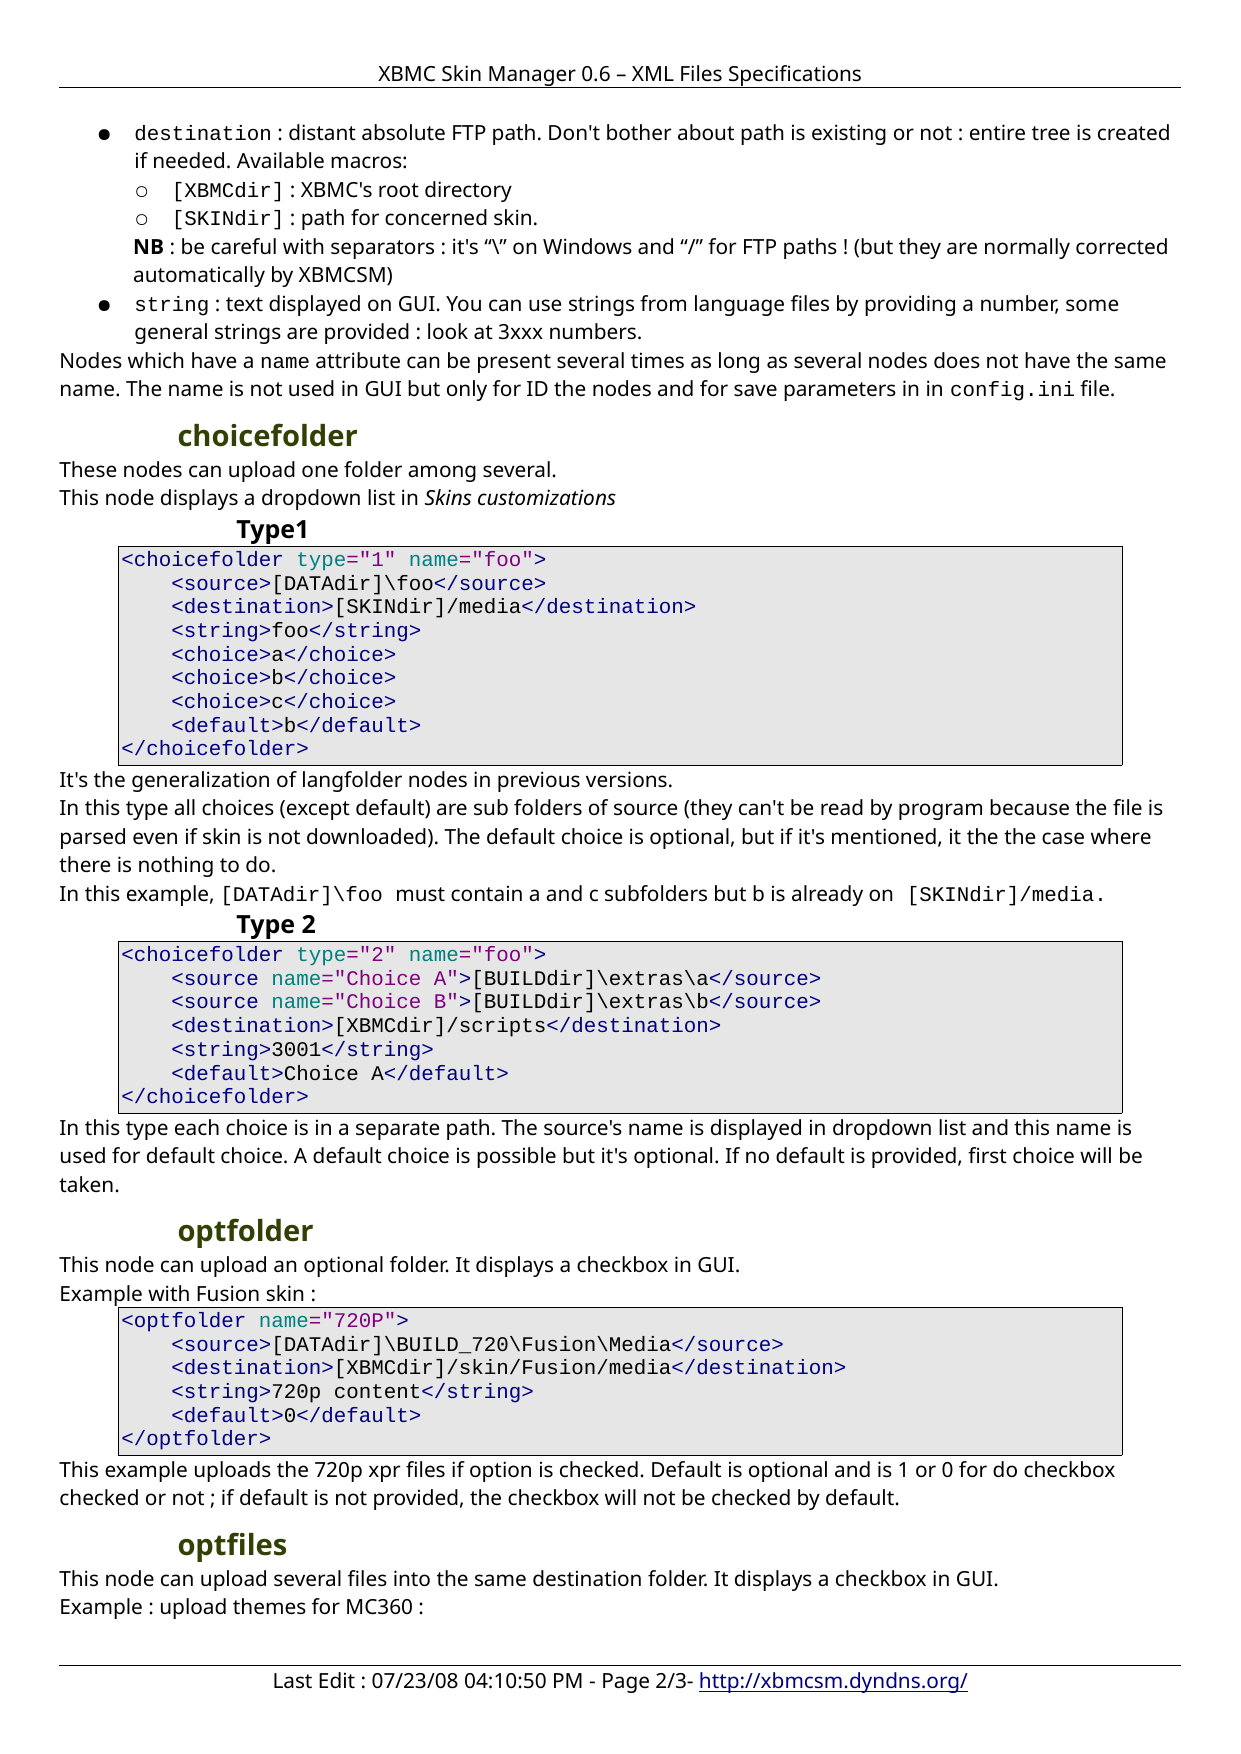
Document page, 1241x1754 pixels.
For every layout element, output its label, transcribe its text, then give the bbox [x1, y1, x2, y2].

text <string>3001</string> [119, 1036, 1122, 1059]
text <destination>[SKINdir]/media</destination> [119, 593, 1122, 617]
text <choice>b</choice> [119, 664, 1122, 688]
list [XBMCdir] : XBMC's root directory [134, 175, 1181, 203]
text These nodes can upload one folder among several. [59, 455, 1181, 483]
list destination : distant absolute FTP path. Don't bother about path is existing or not : entire tree is created if needed. Available macros: [97, 118, 1181, 175]
text <destination>[XBMCdir]/skin/Fusion/media</destination> [119, 1354, 1122, 1378]
text </choicefolder> [119, 1083, 1122, 1113]
text <source>[DATAdir]\BUILD_720\Fusion\Media</source> [119, 1331, 1122, 1354]
text <default>Choice A</default> [119, 1059, 1122, 1083]
text This node can upload an optional folder. It displays a checkbox in GUI. [59, 1250, 1181, 1279]
text </optfolder> [119, 1425, 1122, 1455]
text <default>b</default> [119, 712, 1122, 735]
text <choicefolder type="1" name="foo"> [119, 547, 1122, 570]
list string : text displayed on GUI. You can use strings from language files by providing a number, some general strings are provided : look at 3xxx numbers. [97, 289, 1181, 346]
text <source name="Choice B">[BUILDdir]\extras\b</source> [119, 988, 1122, 1012]
text This node can upload several files into the same destination folder. It displays a checkbox in GUI. [59, 1564, 1181, 1592]
text In this example, [DATAdir]\foo must contain a and c subfolders but b is already on [SKINdir]/media. [59, 879, 1181, 907]
text It's the generalization of langfolder nodes in previous versions. [59, 765, 1181, 793]
text In this type each choice is in a separate path. The source's name is displayed in dropdown list and this name is used for default choice. A default choice is possible but it's optional. If no default is provided, first choice will be taken. [59, 1113, 1181, 1198]
text <string>foo</string> [119, 617, 1122, 641]
text <source>[DATAdir]\foo</source> [119, 570, 1122, 593]
text <string>720p content</string> [119, 1378, 1122, 1402]
text <destination>[XBMCdir]/scripts</destination> [119, 1012, 1122, 1036]
text Example : upload themes for MC360 : [59, 1592, 1181, 1621]
text In this type all choices (except default) are sub folders of source (they can't be read by program because the file is parsed even if skin is not downloaded). The default choice is optional, but if it's mentioned, it the the case where there is nothing to do. [59, 793, 1181, 879]
subtitle choicefolder [177, 415, 1181, 455]
text This example uploads the 720p xpr files if option is checked. Default is optional and is 1 or 0 for do checkbox checked or not ; if default is not provided, the checkbox will not be checked by default. [59, 1455, 1181, 1512]
text <default>0</default> [119, 1402, 1122, 1425]
subtitle Type 2 [236, 907, 1181, 941]
text <optfolder name="720P"> [119, 1308, 1122, 1331]
text <choice>c</choice> [119, 688, 1122, 712]
text </choicefolder> [119, 735, 1122, 765]
subtitle optfiles [177, 1524, 1181, 1564]
subtitle Type1 [236, 512, 1181, 546]
text Nodes which have a name attribute can be present several times as long as several nodes does not have the same name. The name is not used in GUI but only for ID the nodes and for save parameters in in config.ini file. [59, 346, 1181, 403]
text Example with Fusion skin : [59, 1279, 1181, 1307]
list NB : be careful with separators : it's “\” on Windows and “/” for FTP paths ! (but they are normally corrected automatically by XBMCSM) [133, 232, 1181, 289]
list [SKINdir] : path for concerned skin. [134, 203, 1181, 232]
text <choicefolder type="2" name="foo"> [119, 942, 1122, 965]
text This node displays a dropdown list in Skins customizations [59, 483, 1181, 512]
text <choice>a</choice> [119, 641, 1122, 664]
text <source name="Choice A">[BUILDdir]\extras\a</source> [119, 965, 1122, 988]
subtitle optfolder [177, 1211, 1181, 1250]
